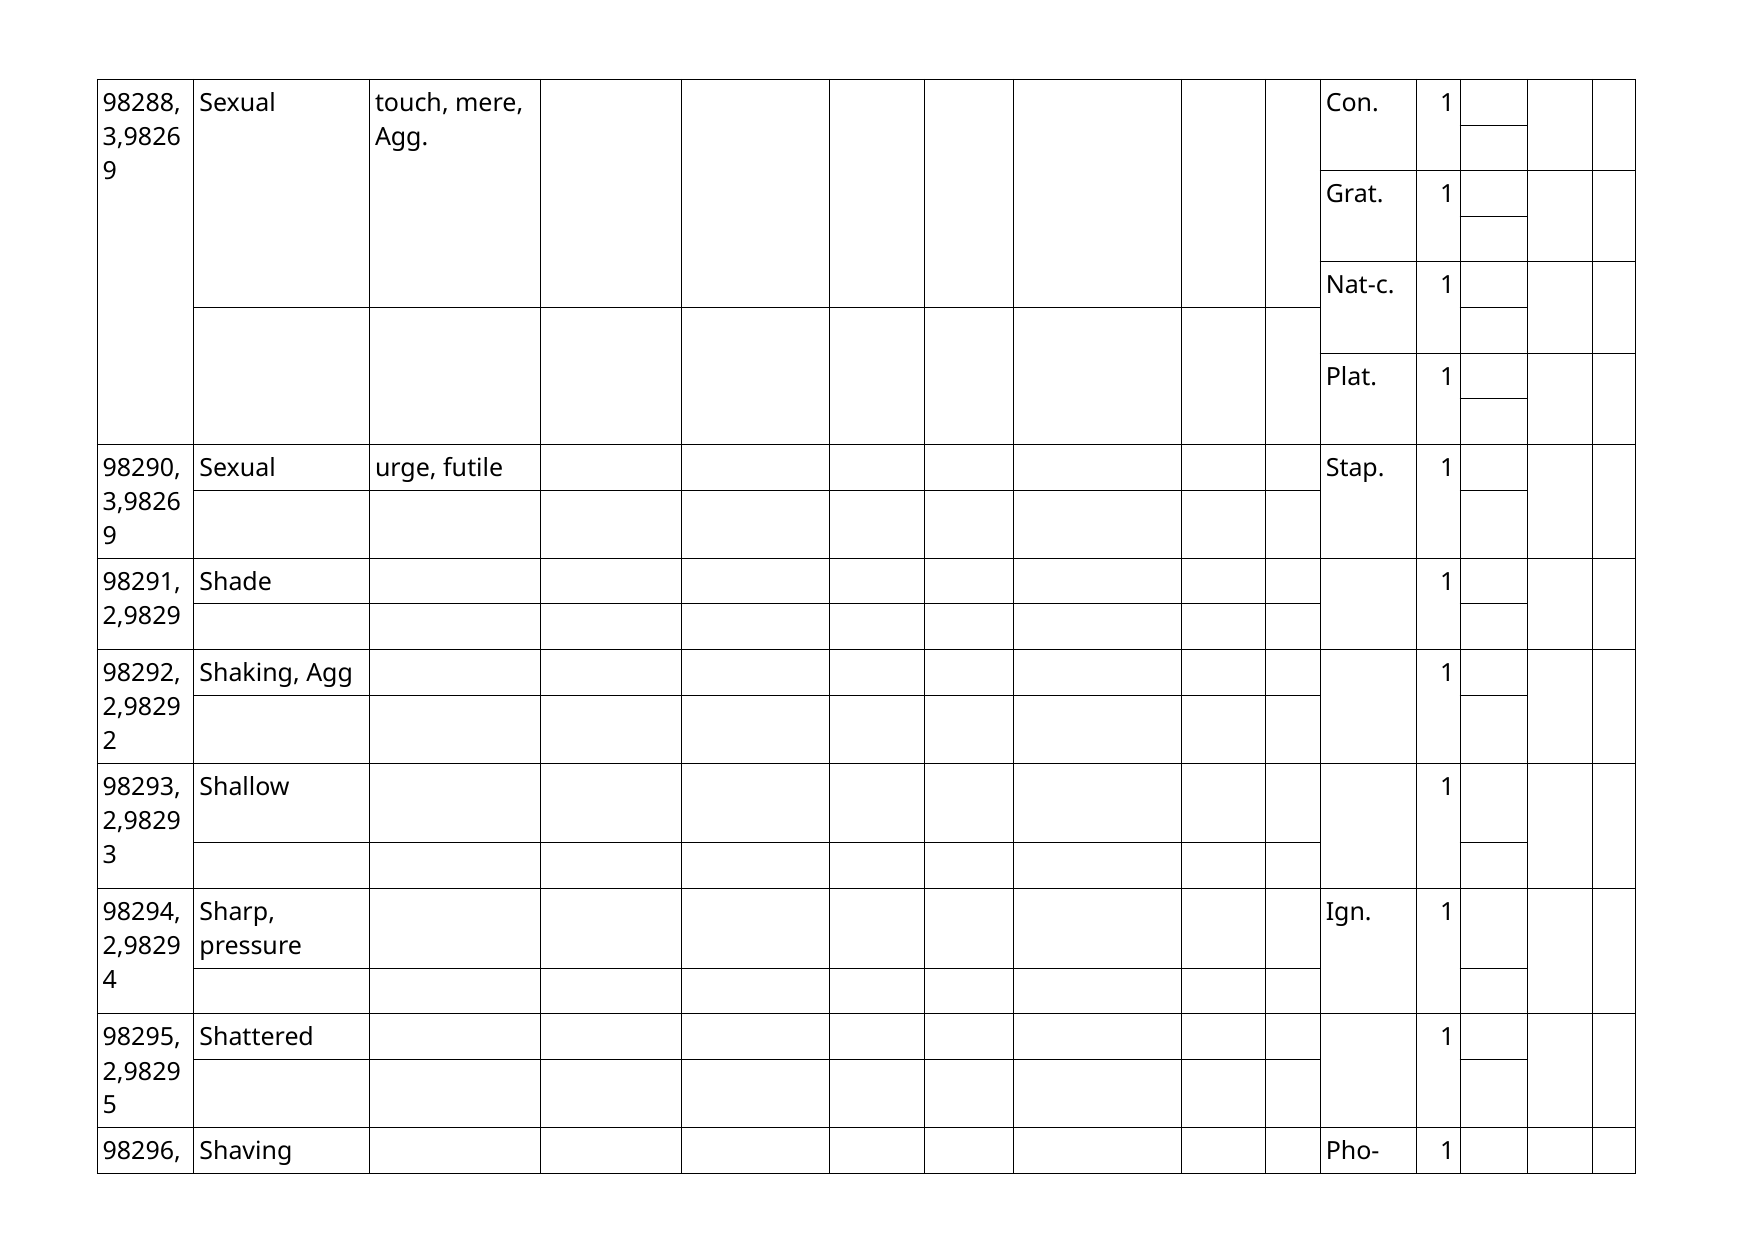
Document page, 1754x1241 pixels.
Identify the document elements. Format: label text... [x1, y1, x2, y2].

table_cell [370, 1060, 540, 1127]
table_cell [1461, 491, 1527, 558]
table_cell touch, mere, Agg. [370, 80, 540, 307]
table_cell [830, 843, 924, 888]
table_cell [1182, 308, 1265, 444]
table_cell Shallow [194, 764, 369, 842]
table_cell [682, 308, 829, 444]
table_cell [925, 696, 1013, 763]
table_cell Nat-c. [1321, 262, 1416, 353]
table_cell Sexual [194, 80, 369, 307]
table_cell [194, 308, 369, 444]
table_cell [1014, 969, 1181, 1013]
table_cell [1461, 1128, 1527, 1173]
table_cell [682, 1128, 829, 1173]
table_cell 98295,2,98295 [98, 1014, 193, 1127]
table_cell [1014, 80, 1181, 307]
table_cell [1528, 764, 1592, 888]
table_cell [1528, 1128, 1592, 1173]
table_cell [1321, 559, 1416, 649]
table_cell [1528, 1014, 1592, 1127]
table_cell 98296, [98, 1128, 193, 1173]
table_cell [541, 843, 681, 888]
table_cell [1182, 604, 1265, 649]
table_cell Grat. [1321, 171, 1416, 261]
table_cell [1593, 171, 1635, 261]
table_cell [830, 1128, 924, 1173]
table_cell [830, 604, 924, 649]
table_cell [1461, 354, 1527, 398]
table_cell [1528, 354, 1592, 444]
table_cell [1266, 445, 1320, 489]
table_cell [1593, 80, 1635, 170]
table_cell 1 [1417, 1128, 1460, 1173]
table_cell [1182, 491, 1265, 558]
table_cell [541, 1060, 681, 1127]
table_cell [1182, 696, 1265, 763]
table_cell [682, 650, 829, 694]
table_cell [925, 1014, 1013, 1059]
table_cell [1014, 559, 1181, 603]
table_cell 1 [1417, 559, 1460, 649]
table_cell [370, 969, 540, 1013]
table_cell [1266, 1128, 1320, 1173]
table_cell [925, 80, 1013, 307]
table_cell [925, 1060, 1013, 1127]
table_cell [370, 764, 540, 842]
table_cell [1014, 650, 1181, 694]
table_cell [541, 696, 681, 763]
table_cell [370, 559, 540, 603]
table_cell 98291,2,9829 [98, 559, 193, 649]
table_cell [1182, 1128, 1265, 1173]
table_cell [541, 80, 681, 307]
table_cell [1182, 969, 1265, 1013]
table_cell [1182, 650, 1265, 694]
table_cell [1528, 171, 1592, 261]
table_cell [1321, 764, 1416, 888]
table_cell [1182, 1060, 1265, 1127]
table_cell [1182, 559, 1265, 603]
table_cell [1014, 308, 1181, 444]
table_cell [682, 80, 829, 307]
table_cell [1461, 696, 1527, 763]
table_cell [925, 969, 1013, 1013]
table_cell [1461, 217, 1527, 261]
table_cell [682, 491, 829, 558]
table_cell [1461, 399, 1527, 444]
table_cell [541, 1014, 681, 1059]
table_cell 1 [1417, 80, 1460, 170]
table_cell Shaving [194, 1128, 369, 1173]
table_cell [682, 764, 829, 842]
table_cell 98292,2,98292 [98, 650, 193, 763]
table_cell [1266, 650, 1320, 694]
table_cell [1461, 969, 1527, 1013]
table_cell Stap. [1321, 445, 1416, 558]
table_cell [1593, 445, 1635, 558]
table_cell [194, 491, 369, 558]
table_cell [1461, 1014, 1527, 1059]
table_cell [1461, 171, 1527, 216]
table_cell [1528, 889, 1592, 1013]
table_cell [1182, 445, 1265, 489]
table_cell [1528, 80, 1592, 170]
table_cell 1 [1417, 1014, 1460, 1127]
table_cell [925, 604, 1013, 649]
table_cell [370, 696, 540, 763]
table_cell [1014, 696, 1181, 763]
table_cell [541, 308, 681, 444]
table_cell [541, 604, 681, 649]
table_cell 1 [1417, 889, 1460, 1013]
table_cell [1461, 80, 1527, 124]
table_cell [1461, 604, 1527, 649]
table_cell [1266, 764, 1320, 842]
table_cell [1266, 1014, 1320, 1059]
table_cell [1593, 764, 1635, 888]
table_cell [682, 1060, 829, 1127]
table_cell [1266, 559, 1320, 603]
table_cell 1 [1417, 354, 1460, 444]
table_cell [925, 559, 1013, 603]
table_cell [541, 969, 681, 1013]
table_cell [1182, 764, 1265, 842]
table_cell [1014, 604, 1181, 649]
table_cell Sharp, pressure [194, 889, 369, 968]
table_cell [1461, 126, 1527, 170]
table_cell [1266, 696, 1320, 763]
table_cell [1014, 1014, 1181, 1059]
table_cell 1 [1417, 650, 1460, 763]
table_cell [1182, 80, 1265, 307]
table_cell Shattered [194, 1014, 369, 1059]
table_cell Plat. [1321, 354, 1416, 444]
table_cell [1461, 889, 1527, 968]
table_cell [1593, 650, 1635, 763]
table_cell [1014, 1128, 1181, 1173]
table_cell Shaking, Agg [194, 650, 369, 694]
table_cell [1461, 262, 1527, 307]
table_cell [1014, 843, 1181, 888]
table_cell [830, 650, 924, 694]
table_cell [370, 1128, 540, 1173]
table_cell 98288,3,98269 [98, 80, 193, 444]
table_cell [830, 491, 924, 558]
table_cell [541, 445, 681, 489]
table_cell [194, 604, 369, 649]
table_cell [1461, 559, 1527, 603]
table_cell [541, 764, 681, 842]
table_cell [1528, 445, 1592, 558]
table_cell [1266, 969, 1320, 1013]
table_cell [1014, 445, 1181, 489]
table_cell [194, 969, 369, 1013]
table_cell [830, 889, 924, 968]
table_cell [1461, 764, 1527, 842]
table_cell [925, 491, 1013, 558]
table_cell [925, 308, 1013, 444]
table_cell [1266, 889, 1320, 968]
table_cell [194, 696, 369, 763]
table_cell [682, 604, 829, 649]
table_cell [925, 843, 1013, 888]
table_cell [194, 843, 369, 888]
table_cell [682, 843, 829, 888]
table_cell [682, 889, 829, 968]
table_cell [830, 308, 924, 444]
table_cell [830, 445, 924, 489]
table_cell 1 [1417, 171, 1460, 261]
table_cell Ign. [1321, 889, 1416, 1013]
table_cell [830, 696, 924, 763]
table_cell [1461, 445, 1527, 489]
table_cell [1266, 1060, 1320, 1127]
table_cell Con. [1321, 80, 1416, 170]
table_cell [1014, 889, 1181, 968]
table_cell [1266, 491, 1320, 558]
table_cell [1593, 889, 1635, 1013]
table_cell Shade [194, 559, 369, 603]
table_cell [1182, 843, 1265, 888]
table_cell 98293,2,98293 [98, 764, 193, 888]
table_cell [682, 559, 829, 603]
table_cell [1593, 1014, 1635, 1127]
table_cell [370, 308, 540, 444]
table_cell [682, 445, 829, 489]
table_cell [370, 1014, 540, 1059]
table_cell [1266, 843, 1320, 888]
table_cell [541, 491, 681, 558]
table_cell [830, 1014, 924, 1059]
table_cell [1014, 764, 1181, 842]
table_cell [1461, 843, 1527, 888]
table_cell [830, 80, 924, 307]
table_cell [925, 445, 1013, 489]
table_cell [682, 1014, 829, 1059]
table_cell [925, 1128, 1013, 1173]
table_cell [1014, 1060, 1181, 1127]
table_cell [1593, 1128, 1635, 1173]
table_cell 98290,3,98269 [98, 445, 193, 558]
table_cell [1321, 650, 1416, 763]
table_cell [925, 764, 1013, 842]
table_cell [1593, 262, 1635, 353]
table_cell [1461, 650, 1527, 694]
table_cell [1266, 308, 1320, 444]
table_cell [925, 889, 1013, 968]
table_cell Sexual [194, 445, 369, 489]
table_cell [830, 559, 924, 603]
table_cell [370, 650, 540, 694]
table_cell [1321, 1014, 1416, 1127]
table_cell [1593, 559, 1635, 649]
table_cell 1 [1417, 764, 1460, 888]
table_cell [830, 1060, 924, 1127]
table_cell [370, 604, 540, 649]
table_cell Pho- [1321, 1128, 1416, 1173]
table_cell [541, 650, 681, 694]
table_cell [1593, 354, 1635, 444]
table_cell [925, 650, 1013, 694]
table_cell [830, 764, 924, 842]
table_cell [1528, 559, 1592, 649]
table_cell [370, 889, 540, 968]
table_cell [1461, 1060, 1527, 1127]
table_cell [370, 843, 540, 888]
table_cell 98294,2,98294 [98, 889, 193, 1013]
table_cell urge, futile [370, 445, 540, 489]
table_cell [682, 969, 829, 1013]
table_cell [1266, 604, 1320, 649]
table_cell [1014, 491, 1181, 558]
table_cell [1528, 262, 1592, 353]
table_cell [1528, 650, 1592, 763]
table_cell 1 [1417, 262, 1460, 353]
table_cell 1 [1417, 445, 1460, 558]
table_cell [830, 969, 924, 1013]
table_cell [1461, 308, 1527, 353]
table_cell [370, 491, 540, 558]
table_cell [682, 696, 829, 763]
table_cell [1182, 1014, 1265, 1059]
table_cell [541, 889, 681, 968]
table_cell [541, 1128, 681, 1173]
table_cell [1266, 80, 1320, 307]
table_cell [1182, 889, 1265, 968]
table_cell [194, 1060, 369, 1127]
table_cell [541, 559, 681, 603]
